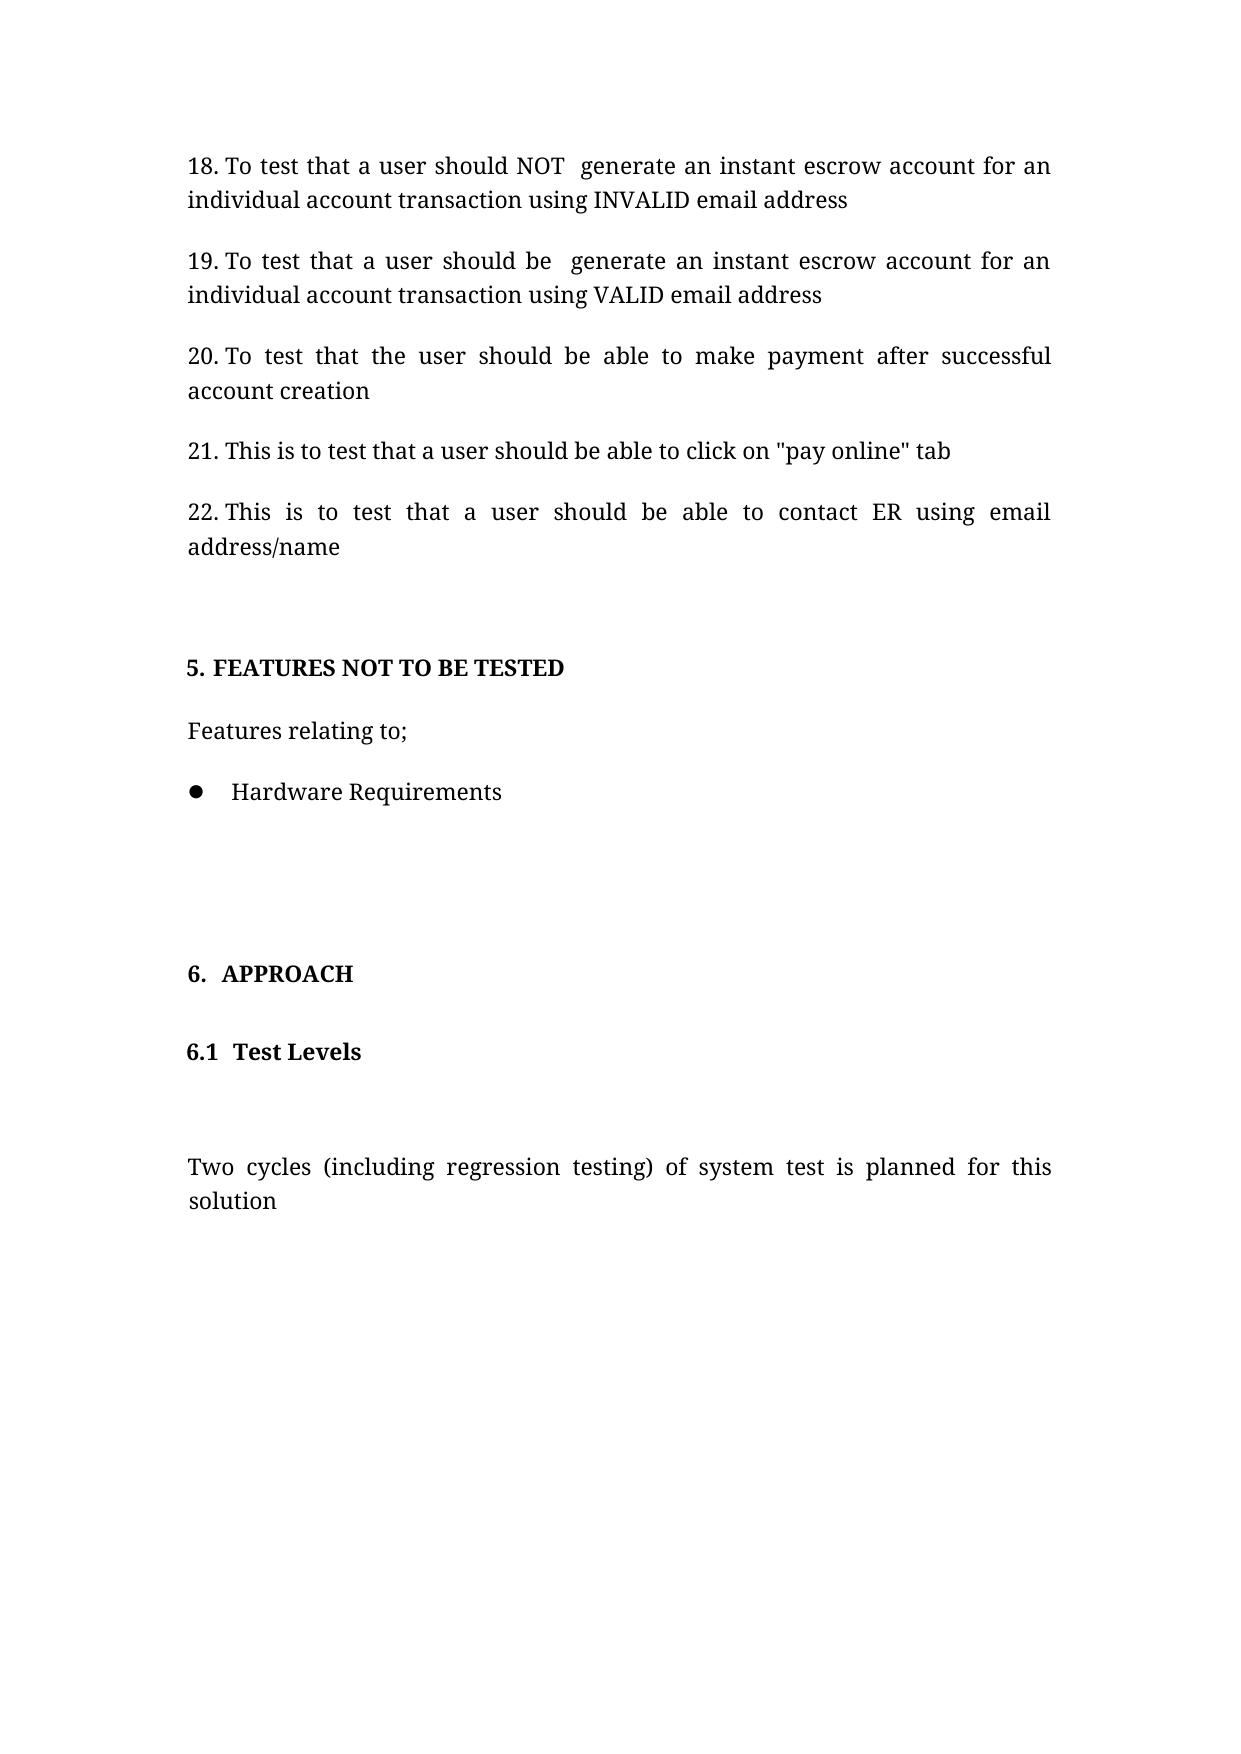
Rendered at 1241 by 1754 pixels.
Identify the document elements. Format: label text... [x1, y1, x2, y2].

list To test that a user should be generate an instant escrow account for an individual account transaction using VALID email address [187, 245, 1053, 311]
subtitle APPROACH [187, 958, 1053, 989]
subtitle FEATURES NOT TO BE TESTED [186, 652, 1053, 683]
list To test that a user should NOT generate an instant escrow account for an individual account transaction using INVALID email address [187, 150, 1053, 216]
list To test that the user should be able to make payment after successful account creation [187, 340, 1053, 406]
list This is to test that a user should be able to click on "pay online" tab [187, 435, 1053, 467]
list Hardware Requirements [187, 776, 1053, 807]
text Features relating to; [187, 715, 1053, 747]
subtitle Test Levels [186, 1036, 1053, 1067]
list This is to test that a user should be able to contact ER using email address/name [187, 496, 1053, 562]
text Two cycles (including regression testing) of system test is planned for this solution [187, 1151, 1053, 1216]
